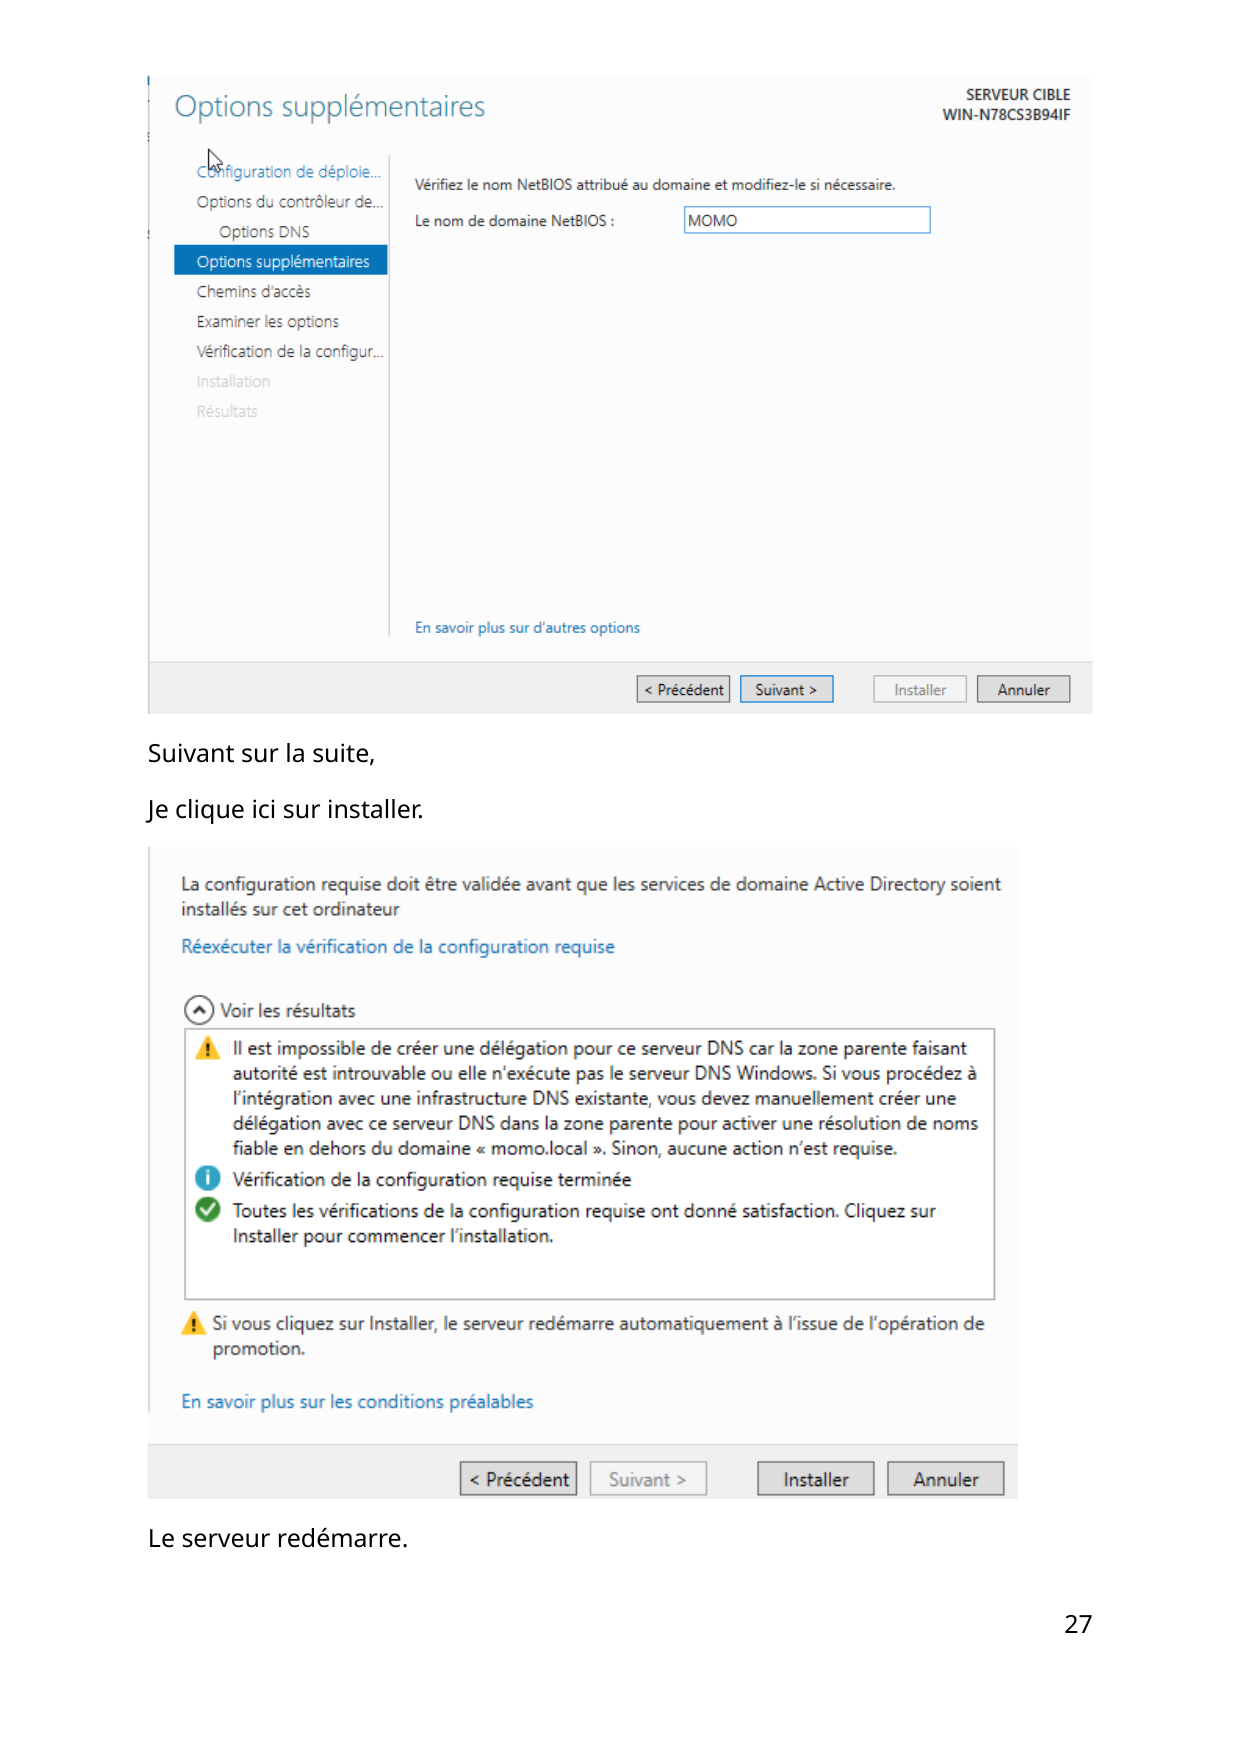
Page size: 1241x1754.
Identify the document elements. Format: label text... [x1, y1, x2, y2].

text Le serveur redémarre. [148, 1521, 1093, 1555]
text Je clique ici sur installer. [148, 791, 1093, 825]
text Suivant sur la suite, [148, 736, 1093, 769]
